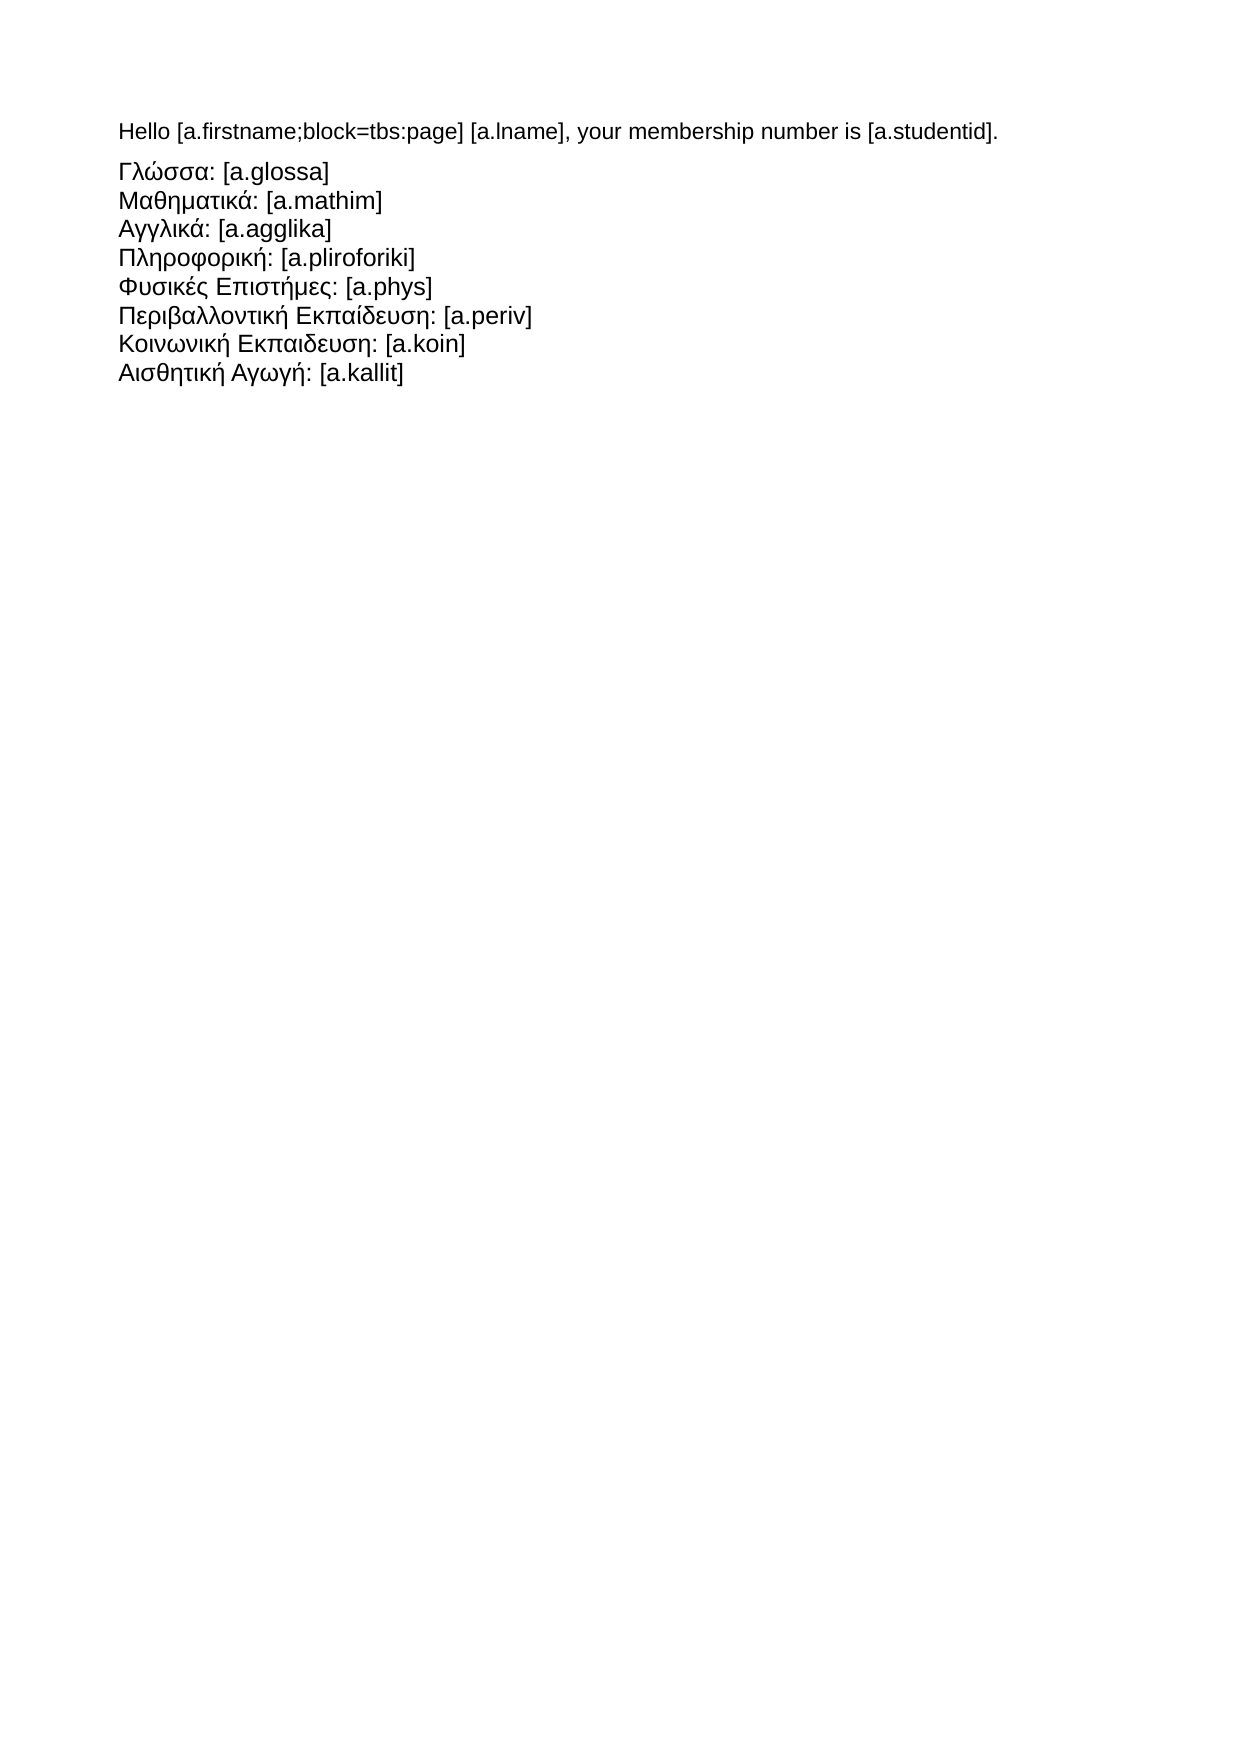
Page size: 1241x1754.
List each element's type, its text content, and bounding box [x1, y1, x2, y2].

text Φυσικές Επιστήμες: [a.phys] [118, 272, 1122, 301]
text Περιβαλλοντική Εκπαίδευση: [a.periv] [118, 301, 1122, 329]
text Hello [a.firstname;block=tbs:page] [a.lname], your membership number is [a.studentid]. [118, 118, 1122, 144]
text Αισθητική Αγωγή: [a.kallit] [118, 358, 1122, 387]
text Μαθηματικά: [a.mathim] [118, 186, 1122, 214]
text Κοινωνική Εκπαιδευση: [a.koin] [118, 329, 1122, 358]
text Γλώσσα: [a.glossa] [118, 157, 1122, 186]
text Αγγλικά: [a.agglika] [118, 214, 1122, 243]
text Πληροφορική: [a.pliroforiki] [118, 243, 1122, 272]
